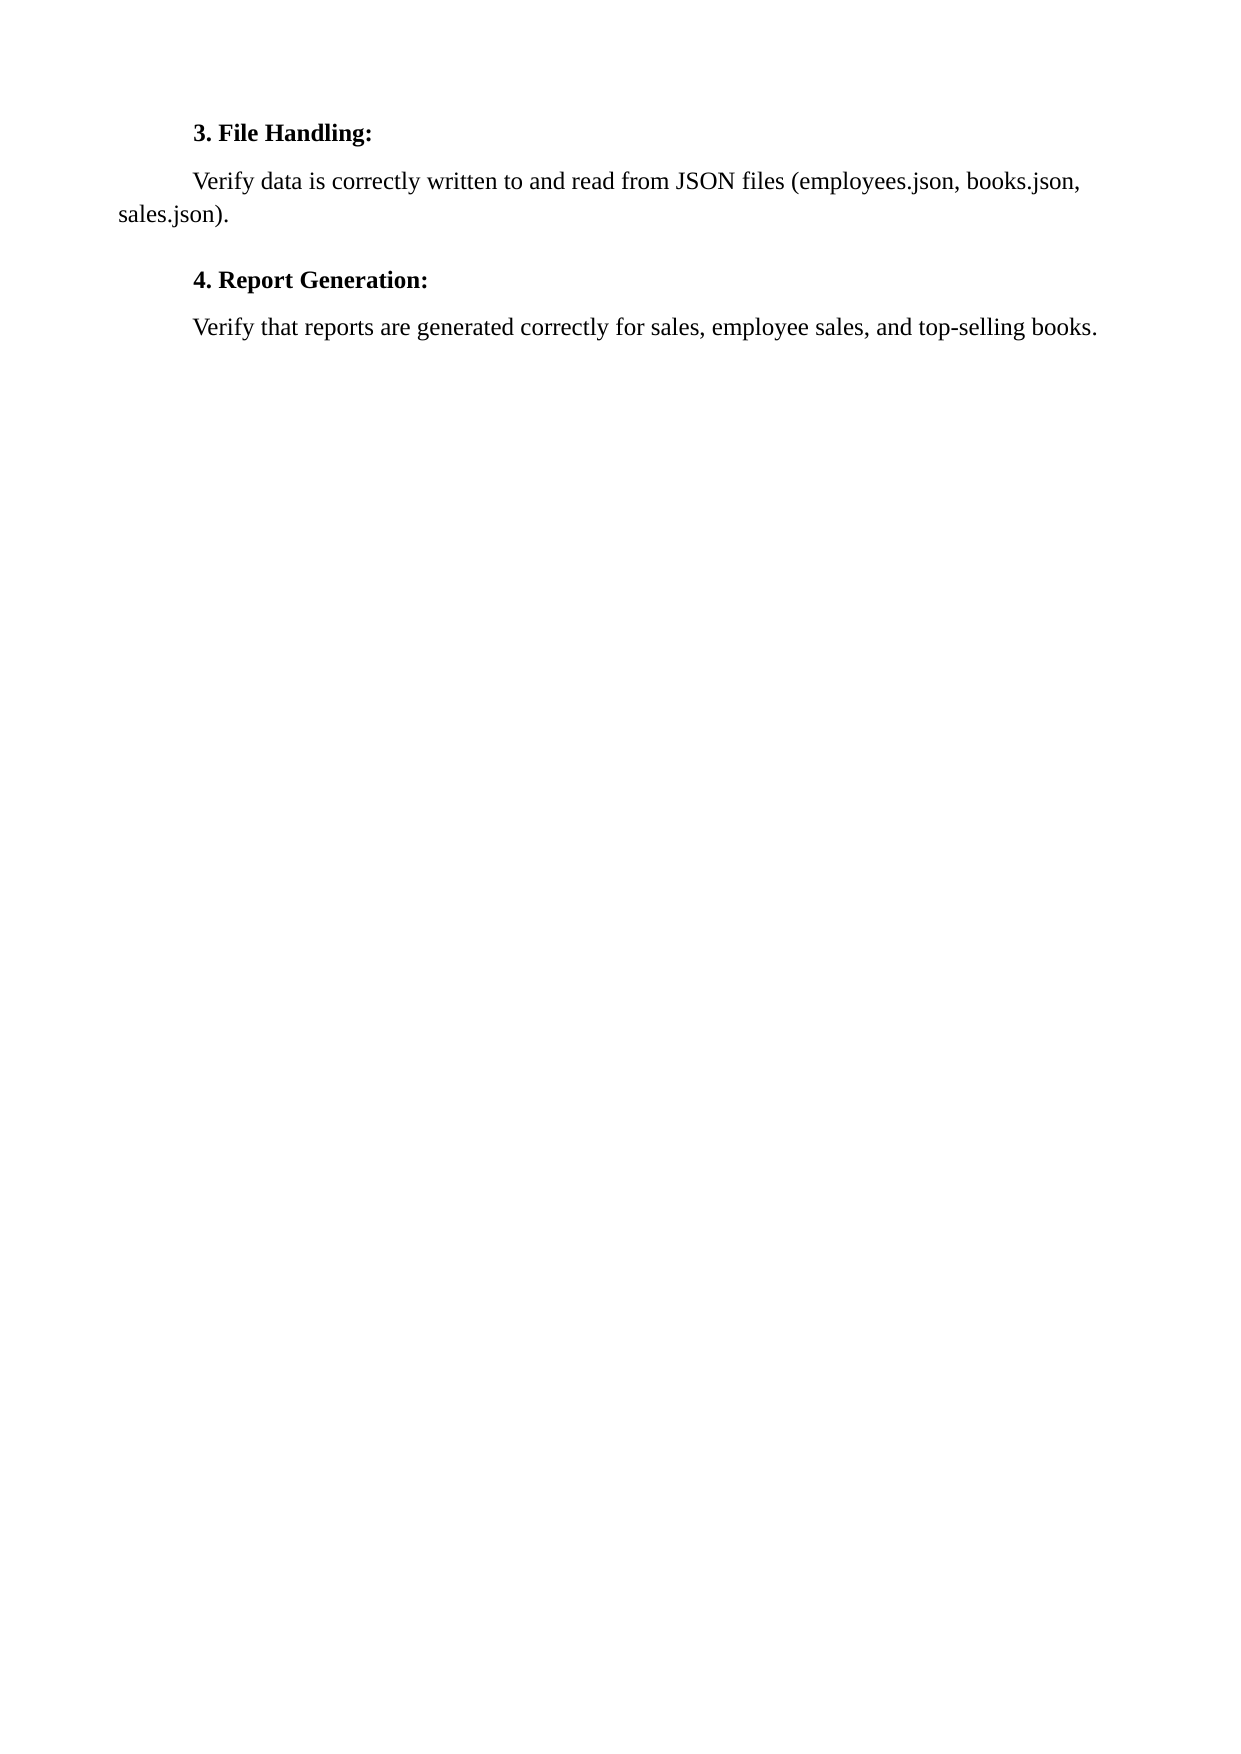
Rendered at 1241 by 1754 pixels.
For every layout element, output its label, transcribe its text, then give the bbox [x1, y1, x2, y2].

list 4. Report Generation: [164, 265, 1122, 293]
text Verify data is correctly written to and read from JSON files (employees.json, books.json, sales.json). [118, 166, 1122, 227]
list 3. File Handling: [164, 118, 1122, 147]
list Verify that reports are generated correctly for sales, employee sales, and top-selling books. [162, 312, 1122, 341]
